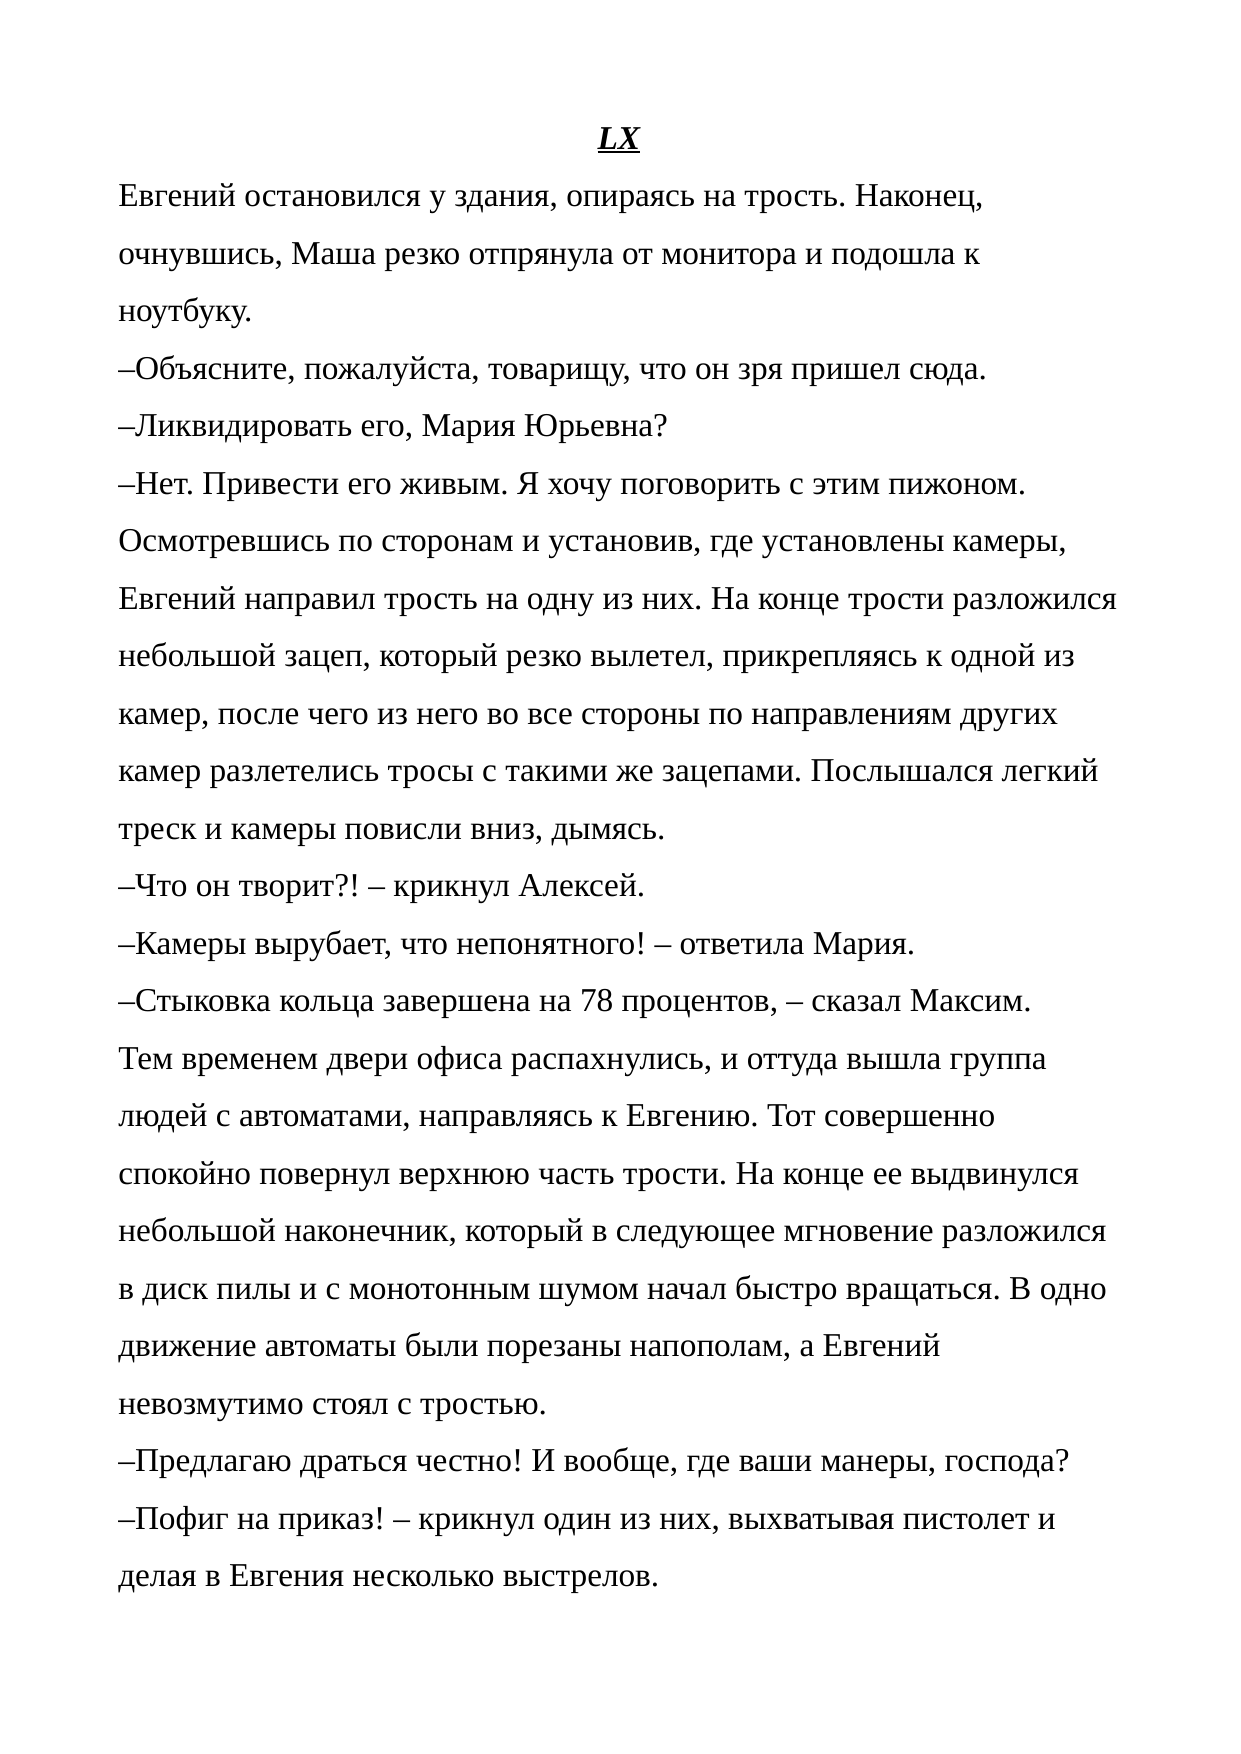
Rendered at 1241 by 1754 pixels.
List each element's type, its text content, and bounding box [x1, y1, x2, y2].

text Евгений остановился у здания, опираясь на трость. Наконец, очнувшись, Маша резко отпрянула от монитора и подошла к ноутбуку. [118, 176, 1122, 329]
text –Ликвидировать его, Мария Юрьевна? [118, 406, 1122, 444]
text LX [118, 118, 1122, 156]
text Осмотревшись по сторонам и установив, где установлены камеры, Евгений направил трость на одну из них. На конце трости разложился небольшой зацеп, который резко вылетел, прикрепляясь к одной из камер, после чего из него во все стороны по направлениям других камер разлетелись тросы с такими же зацепами. Послышался легкий треск и камеры повисли вниз, дымясь. [118, 521, 1122, 846]
text –Объясните, пожалуйста, товарищу, что он зря пришел сюда. [118, 348, 1122, 386]
text –Что он творит?! – крикнул Алексей. [118, 866, 1122, 904]
text –Нет. Привести его живым. Я хочу поговорить с этим пижоном. [118, 463, 1122, 501]
text –Стыковка кольца завершена на 78 процентов, – сказал Максим. [118, 981, 1122, 1019]
text –Предлагаю драться честно! И вообще, где ваши манеры, господа? [118, 1441, 1122, 1479]
text –Камеры вырубает, что непонятного! – ответила Мария. [118, 923, 1122, 961]
text Тем временем двери офиса распахнулись, и оттуда вышла группа людей с автоматами, направляясь к Евгению. Тот совершенно спокойно повернул верхнюю часть трости. На конце ее выдвинулся небольшой наконечник, который в следующее мгновение разложился в диск пилы и с монотонным шумом начал быстро вращаться. В одно движение автоматы были порезаны напополам, а Евгений невозмутимо стоял с тростью. [118, 1038, 1122, 1421]
text –Пофиг на приказ! – крикнул один из них, выхватывая пистолет и делая в Евгения несколько выстрелов. [118, 1498, 1122, 1594]
